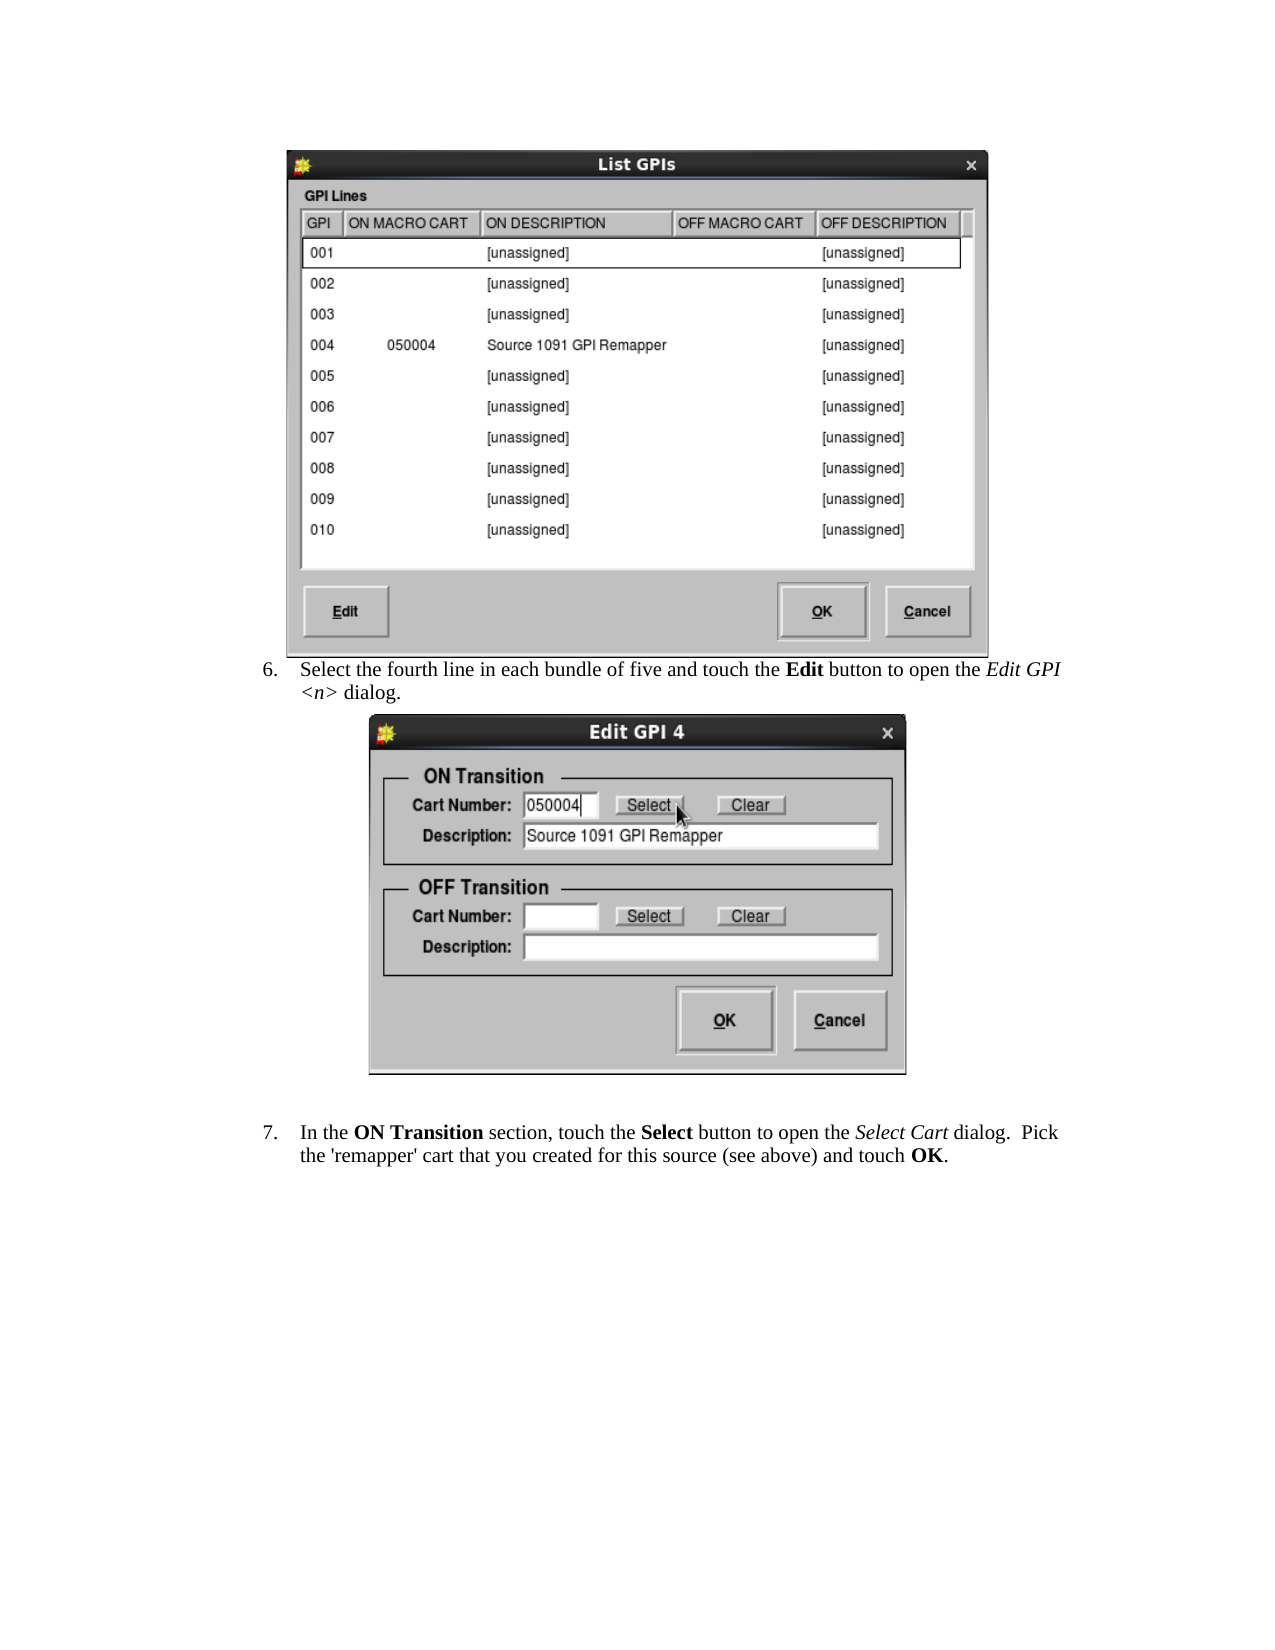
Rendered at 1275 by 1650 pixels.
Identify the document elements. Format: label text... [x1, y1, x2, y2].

list Select the fourth line in each bundle of five and touch the Edit button to open the Edit GPI <n> dialog. [262, 150, 1087, 704]
picture [286, 150, 989, 658]
picture [368, 714, 907, 1075]
list In the ON Transition section, touch the Select button to open the Select Cart dialog. Pick the 'remapper' cart that you created for this source (see above) and touch OK. [262, 1121, 1087, 1167]
